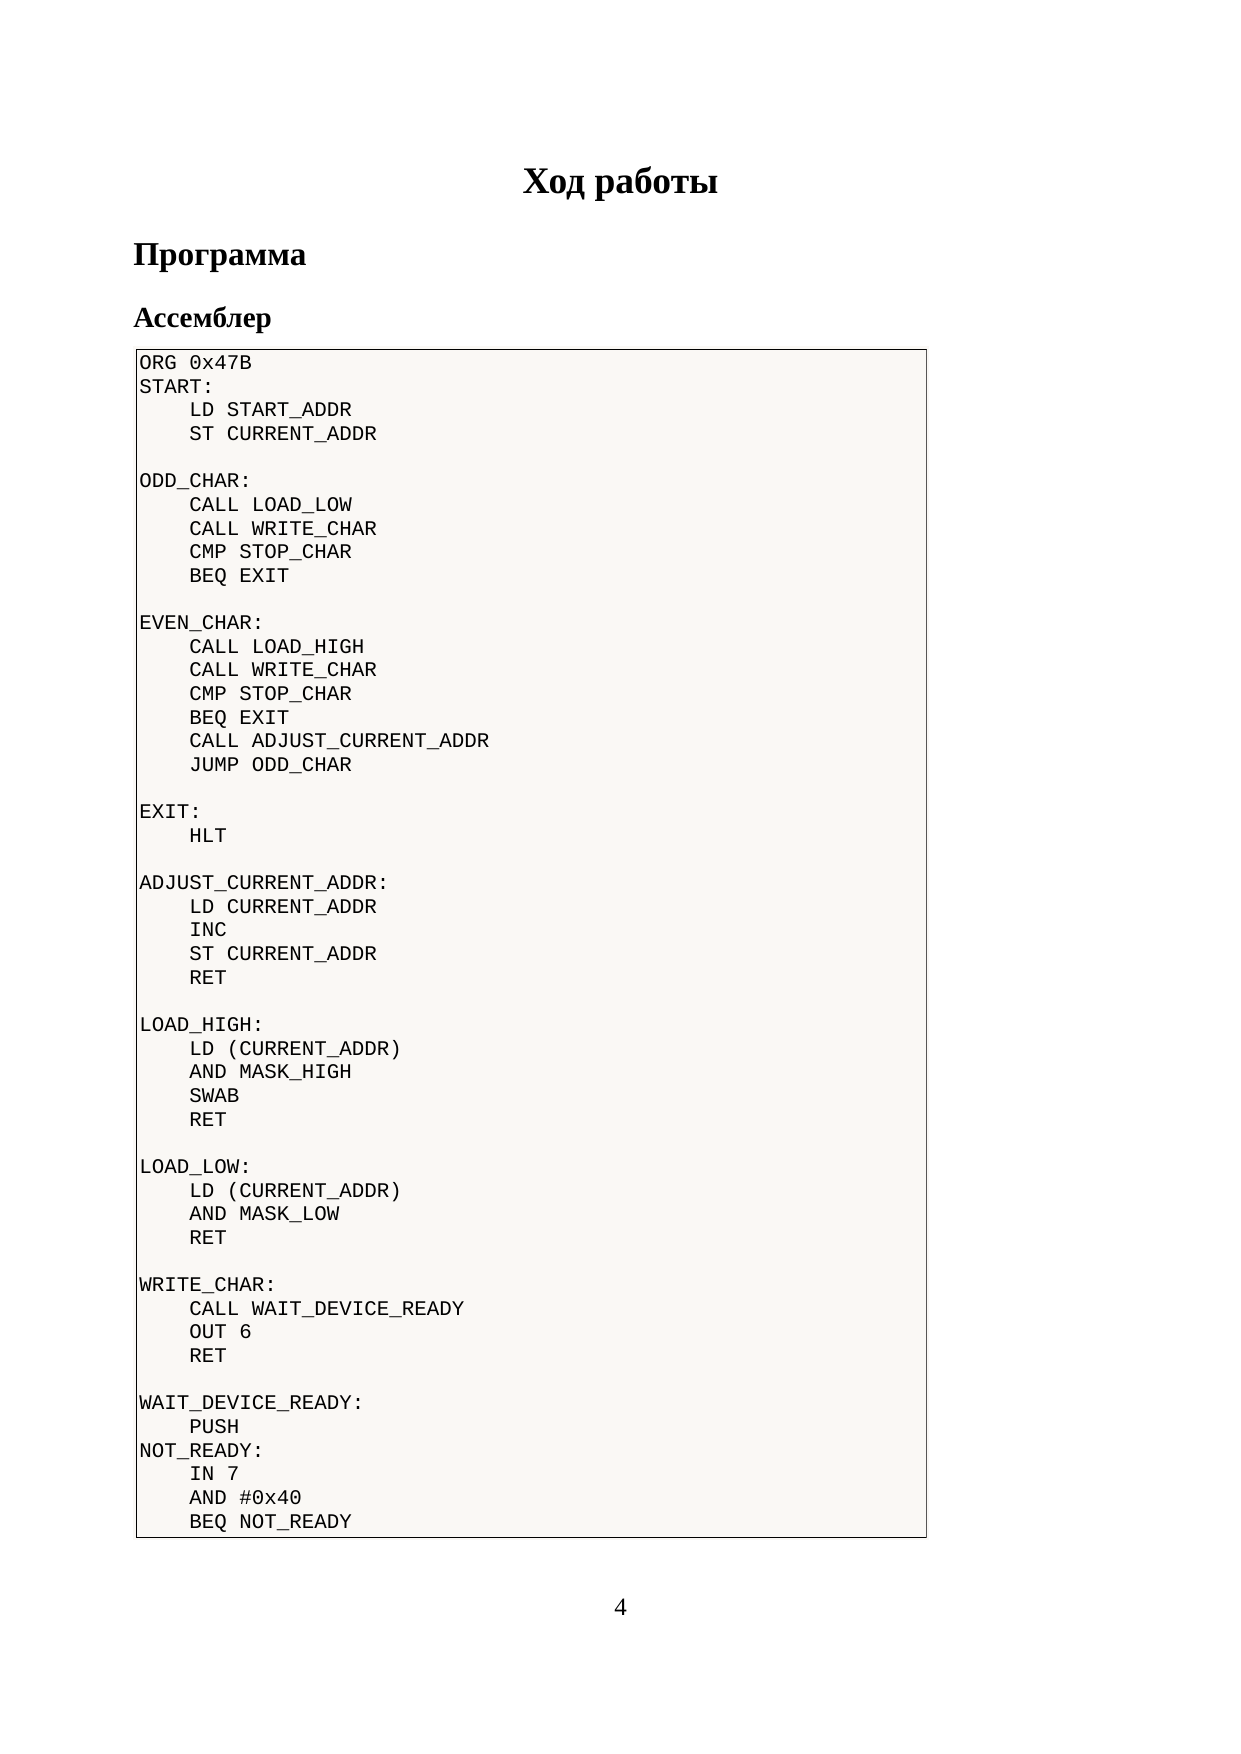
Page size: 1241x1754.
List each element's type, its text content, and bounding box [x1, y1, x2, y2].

table_header ORG 0x47B START: LD START_ADDR ST CURRENT_ADDR ODD_CHAR: CALL LOAD_LOW CALL WRITE_CHAR CMP STOP_CHAR BEQ EXIT EVEN_CHAR: CALL LOAD_HIGH CALL WRITE_CHAR CMP STOP_CHAR BEQ EXIT CALL ADJUST_CURRENT_ADDR JUMP ODD_CHAR EXIT: HLT ADJUST_CURRENT_ADDR: LD CURRENT_ADDR INC ST CURRENT_ADDR RET LOAD_HIGH: LD (CURRENT_ADDR) AND MASK_HIGH SWAB RET LOAD_LOW: LD (CURRENT_ADDR) AND MASK_LOW RET WRITE_CHAR: CALL WAIT_DEVICE_READY OUT 6 RET WAIT_DEVICE_READY: PUSH NOT_READY: IN 7 AND #0x40 BEQ NOT_READY [133, 346, 929, 1540]
subtitle Ассемблер [133, 300, 1107, 333]
subtitle Программа [133, 234, 1107, 273]
subtitle Ход работы [133, 158, 1107, 201]
